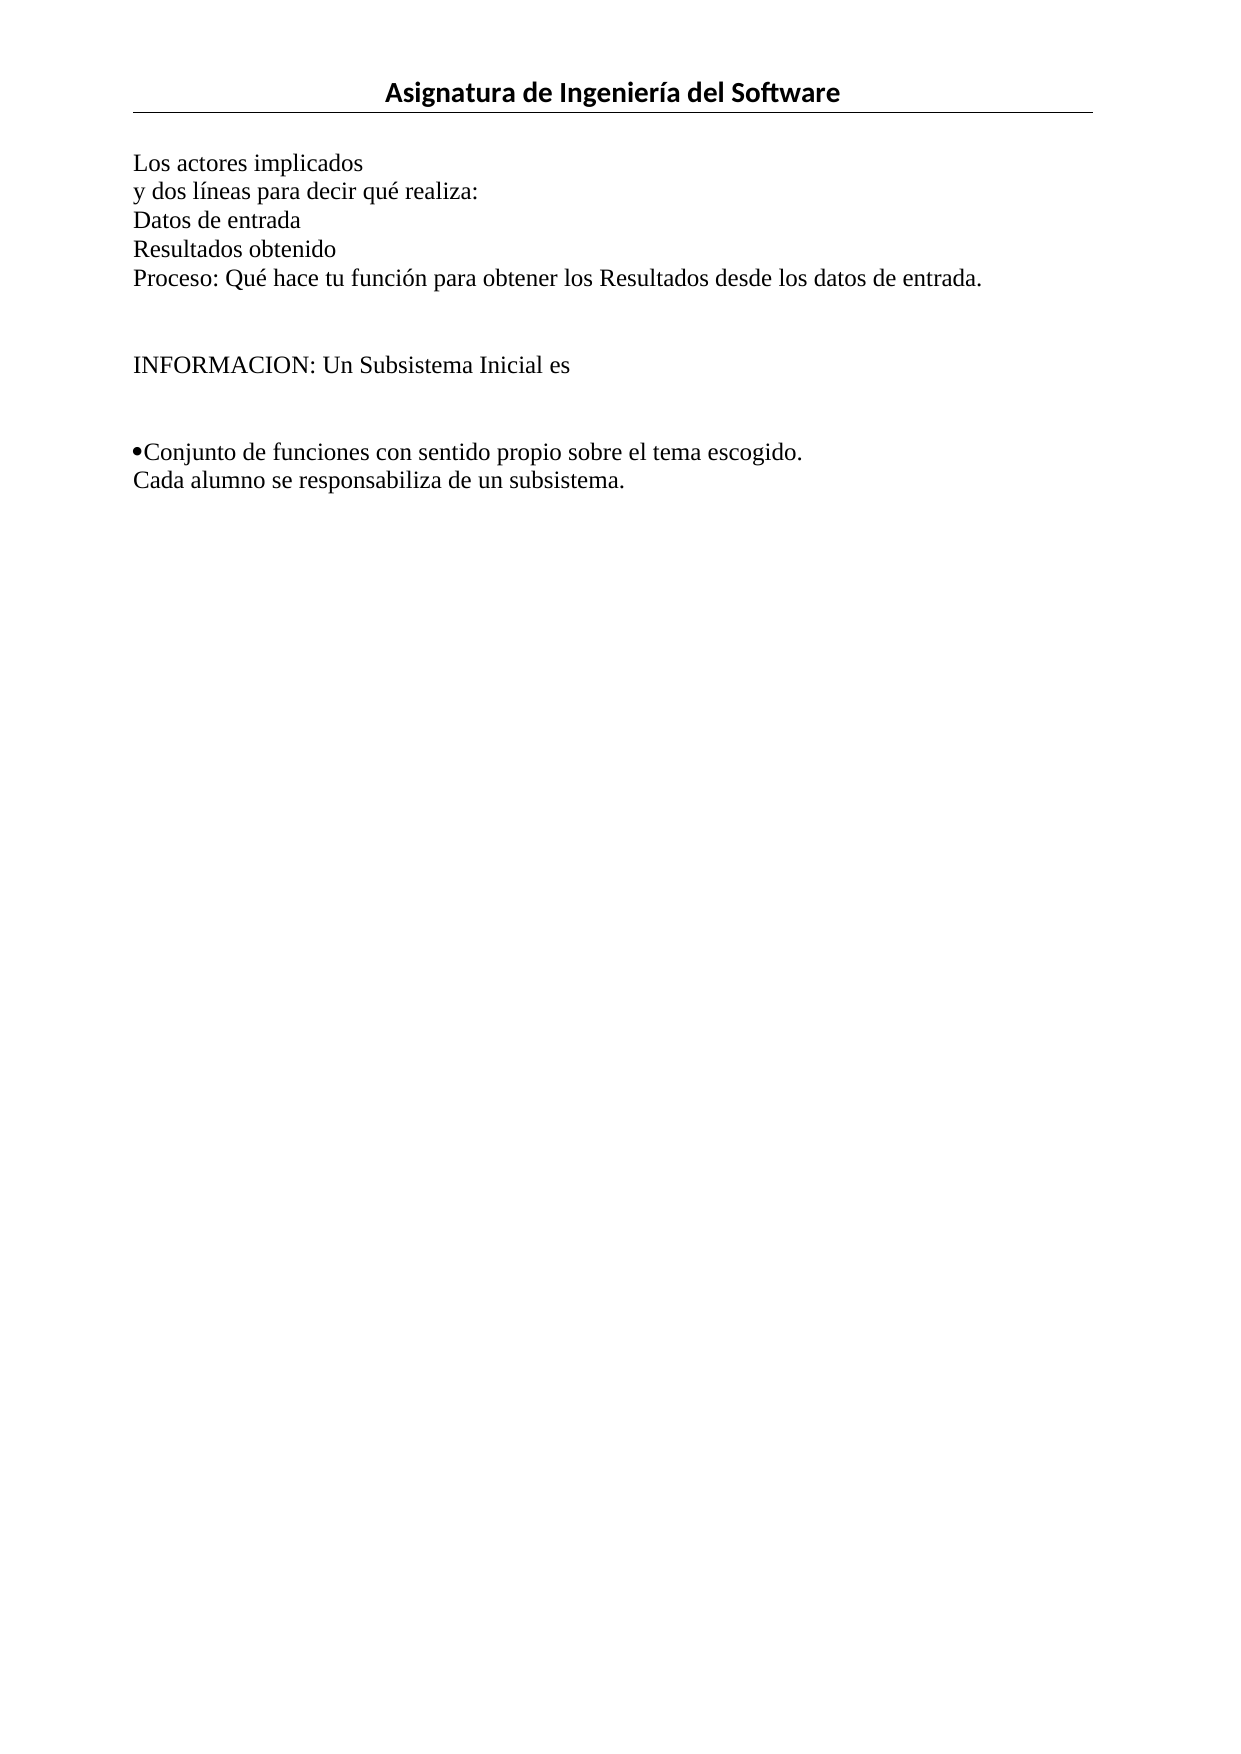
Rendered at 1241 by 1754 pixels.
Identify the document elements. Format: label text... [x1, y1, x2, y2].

text Resultados obtenido [133, 234, 1093, 263]
text Proceso: Qué hace tu función para obtener los Resultados desde los datos de entrada. [133, 263, 1093, 291]
text INFORMACION: Un Subsistema Inicial es [133, 350, 1093, 378]
text Cada alumno se responsabiliza de un subsistema. [133, 466, 1093, 494]
text y dos líneas para decir qué realiza: [133, 176, 1093, 205]
text Datos de entrada [133, 205, 1093, 234]
list Conjunto de funciones con sentido propio sobre el tema escogido. [133, 437, 1093, 466]
text Los actores implicados [133, 148, 1093, 176]
